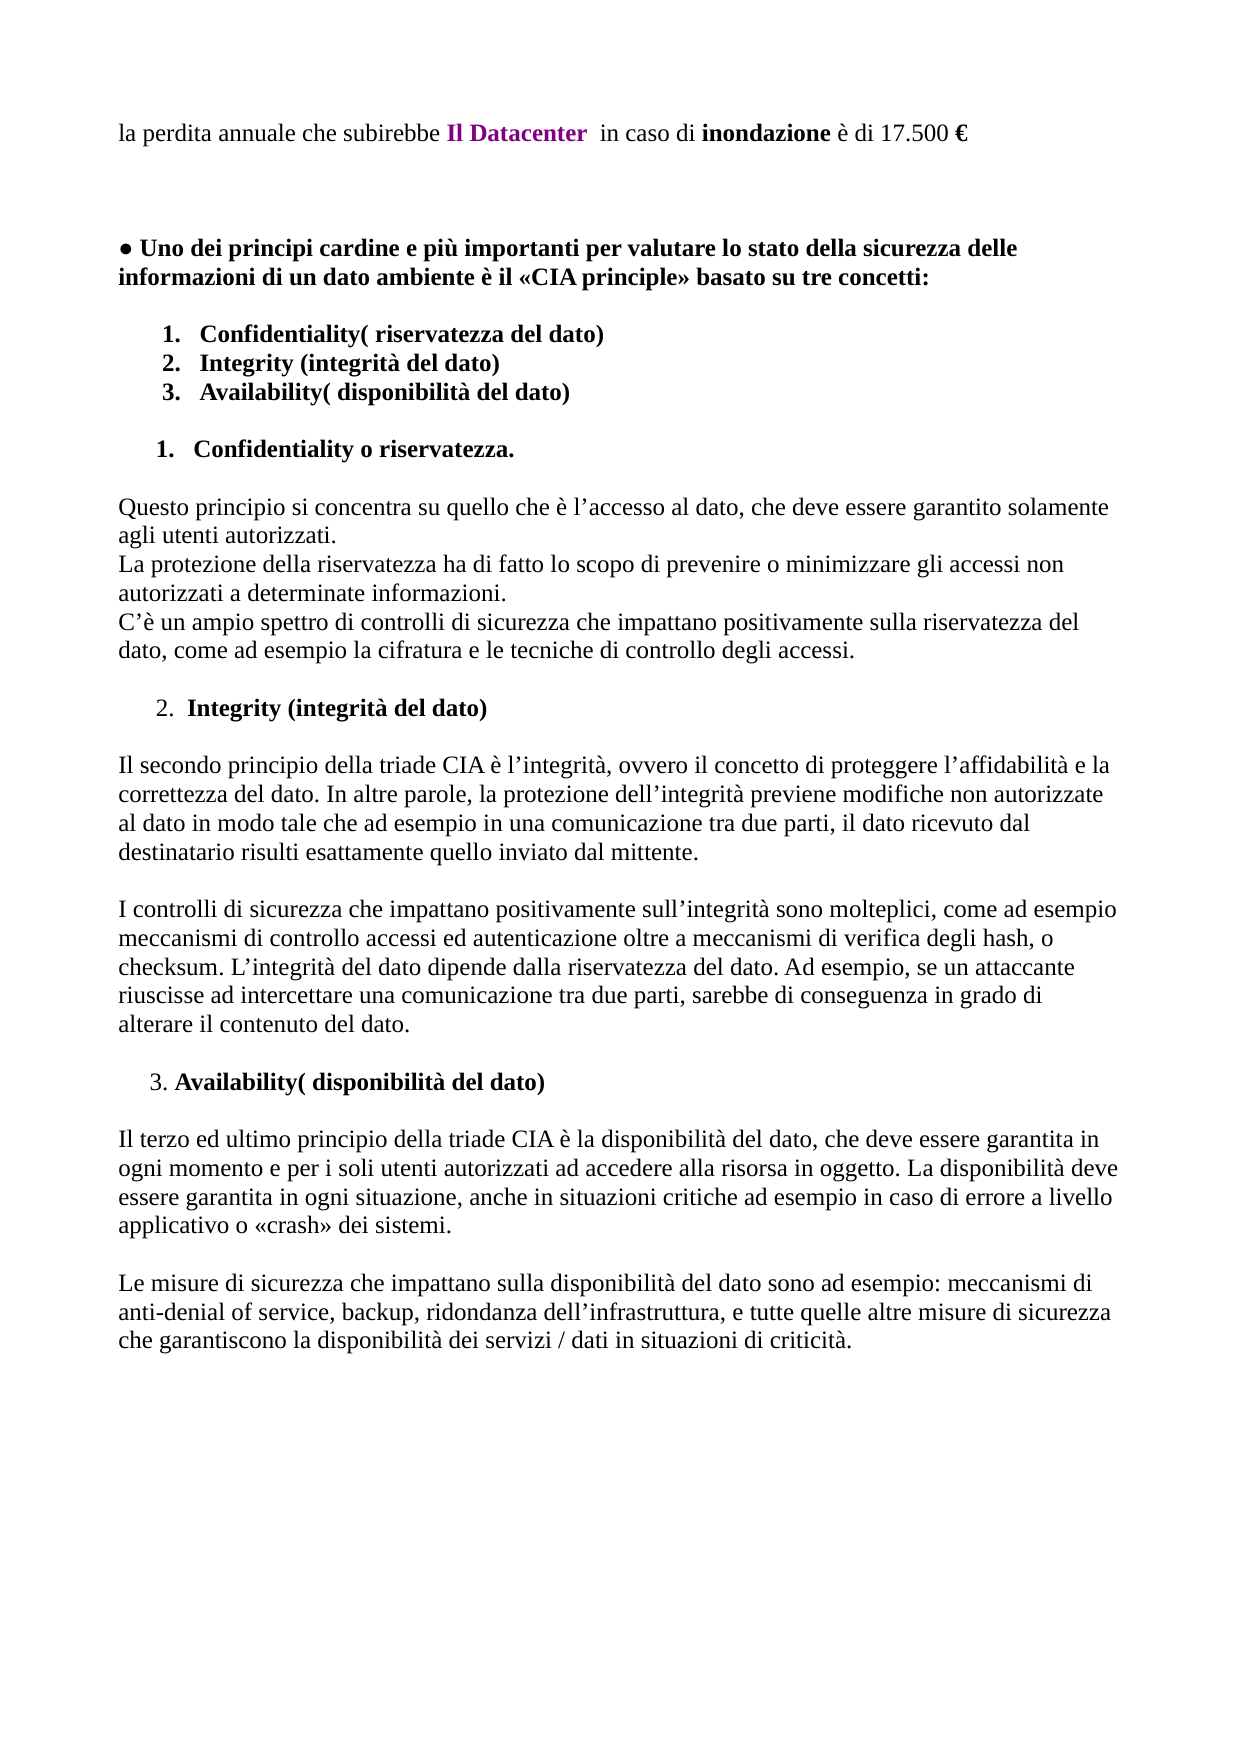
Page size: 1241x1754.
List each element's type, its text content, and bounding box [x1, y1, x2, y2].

text Il secondo principio della triade CIA è l’integrità, ovvero il concetto di proteggere l’affidabilità e la correttezza del dato. In altre parole, la protezione dell’integrità previene modifiche non autorizzate al dato in modo tale che ad esempio in una comunicazione tra due parti, il dato ricevuto dal destinatario risulti esattamente quello inviato dal mittente. [118, 751, 1122, 866]
text Questo principio si concentra su quello che è l’accesso al dato, che deve essere garantito solamente agli utenti autorizzati. [118, 492, 1122, 549]
list Confidentiality( riservatezza del dato) [162, 319, 1122, 348]
text 3. Availability( disponibilità del dato) [118, 1067, 1122, 1096]
text C’è un ampio spettro di controlli di sicurezza che impattano positivamente sulla riservatezza del dato, come ad esempio la cifratura e le tecniche di controllo degli accessi. [118, 607, 1122, 664]
text La protezione della riservatezza ha di fatto lo scopo di prevenire o minimizzare gli accessi non autorizzati a determinate informazioni. [118, 549, 1122, 607]
text ● Uno dei principi cardine e più importanti per valutare lo stato della sicurezza delle informazioni di un dato ambiente è il «CIA principle» basato su tre concetti: [118, 233, 1122, 291]
text la perdita annuale che subirebbe Il Datacenter in caso di inondazione è di 17.500 € [118, 118, 1122, 147]
text Le misure di sicurezza che impattano sulla disponibilità del dato sono ad esempio: meccanismi di anti-denial of service, backup, ridondanza dell’infrastruttura, e tutte quelle altre misure di sicurezza che garantiscono la disponibilità dei servizi / dati in situazioni di criticità. [118, 1268, 1122, 1354]
list Integrity (integrità del dato) [162, 348, 1122, 377]
list Availability( disponibilità del dato) [162, 377, 1122, 406]
text 2. Integrity (integrità del dato) [118, 693, 1122, 722]
text I controlli di sicurezza che impattano positivamente sull’integrità sono molteplici, come ad esempio meccanismi di controllo accessi ed autenticazione oltre a meccanismi di verifica degli hash, o checksum. L’integrità del dato dipende dalla riservatezza del dato. Ad esempio, se un attaccante riuscisse ad intercettare una comunicazione tra due parti, sarebbe di conseguenza in grado di alterare il contenuto del dato. [118, 894, 1122, 1038]
list Confidentiality o riservatezza. [156, 434, 1122, 463]
text Il terzo ed ultimo principio della triade CIA è la disponibilità del dato, che deve essere garantita in ogni momento e per i soli utenti autorizzati ad accedere alla risorsa in oggetto. La disponibilità deve essere garantita in ogni situazione, anche in situazioni critiche ad esempio in caso di errore a livello applicativo o «crash» dei sistemi. [118, 1124, 1122, 1239]
